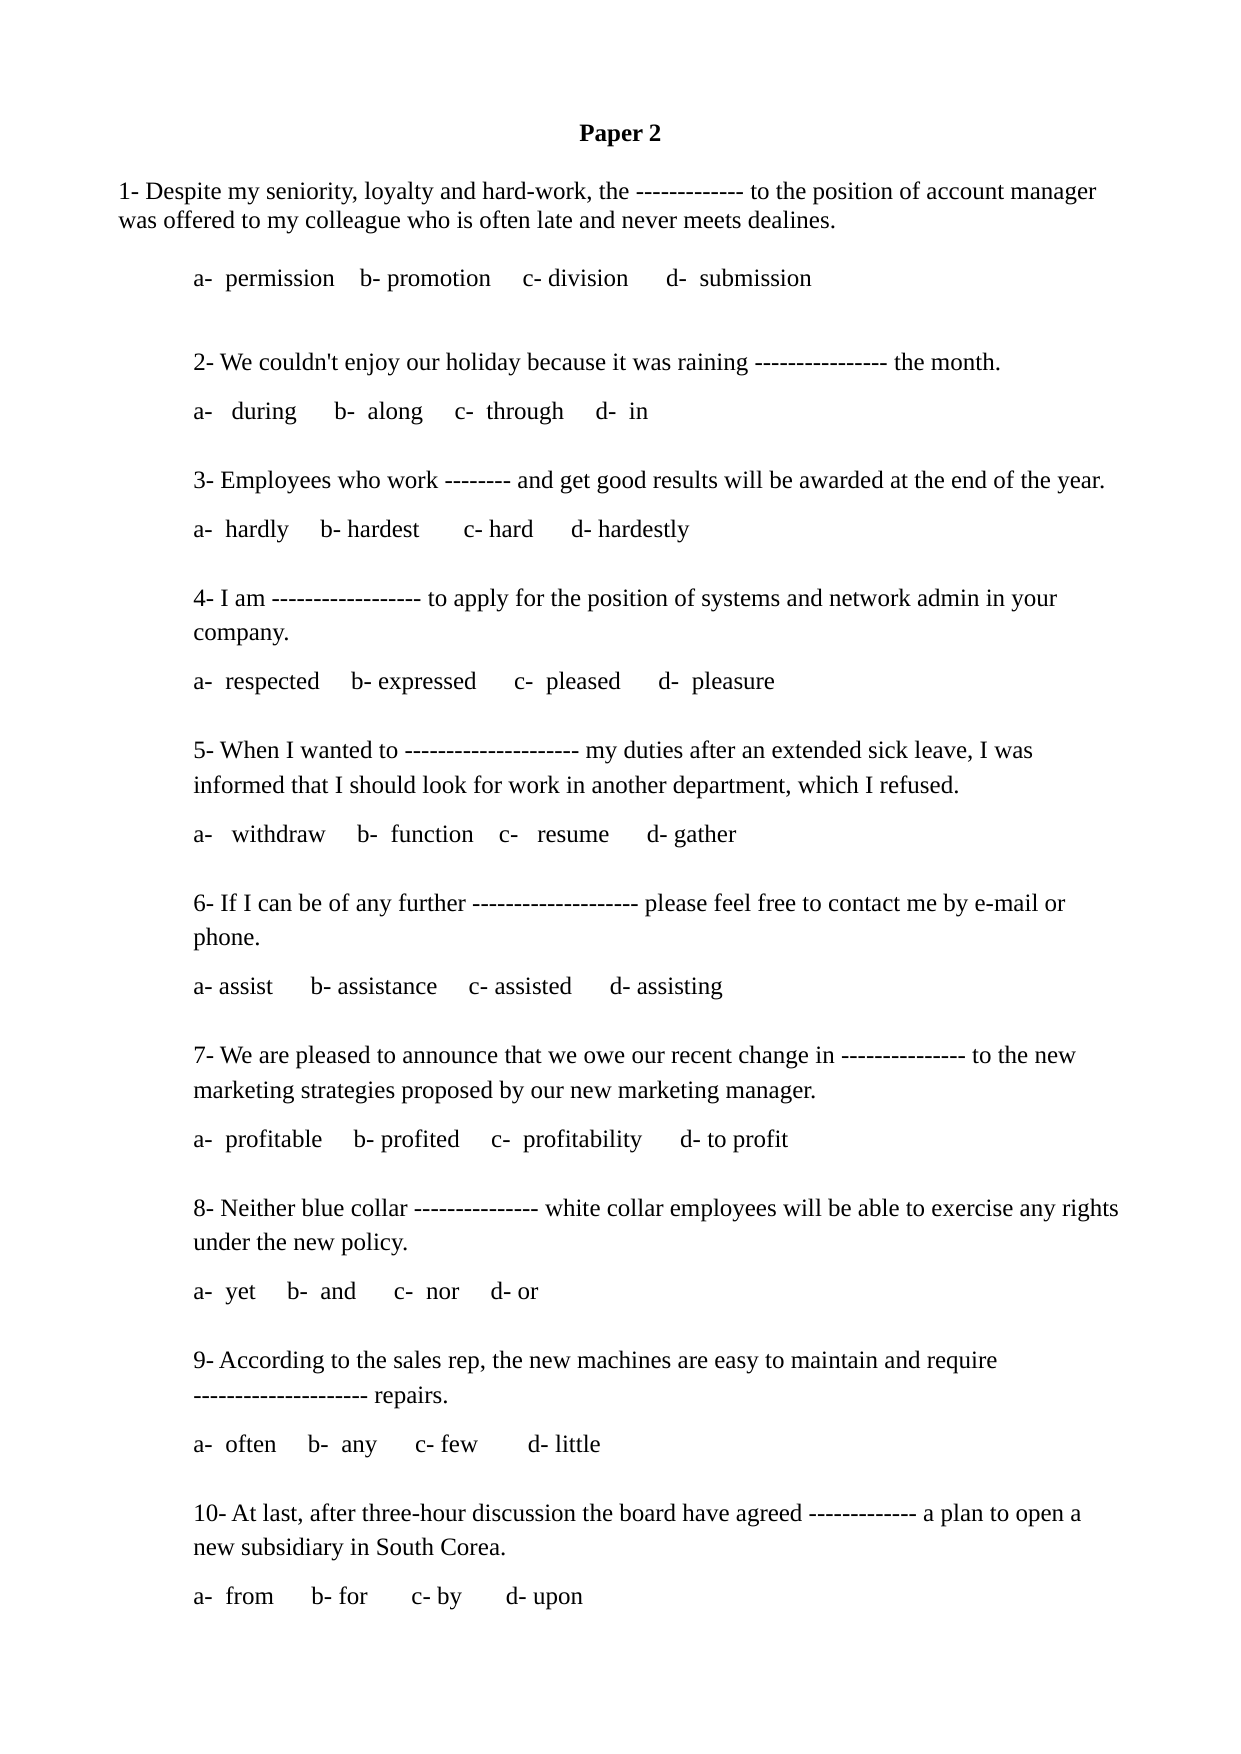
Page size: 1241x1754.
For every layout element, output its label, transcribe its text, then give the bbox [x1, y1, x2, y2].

list a- profitable b- profited c- profitability d- to profit [164, 1124, 1122, 1153]
list 8- Neither blue collar --------------- white collar employees will be able to exercise any rights under the new policy. [164, 1193, 1122, 1256]
text 1- Despite my seniority, loyalty and hard-work, the ------------- to the position of account manager was offered to my colleague who is often late and never meets dealines. [118, 176, 1122, 234]
list 7- We are pleased to announce that we owe our recent change in --------------- to the new marketing strategies proposed by our new marketing manager. [164, 1040, 1122, 1104]
list a- permission b- promotion c- division d- submission [164, 263, 1122, 292]
list 6- If I can be of any further -------------------- please feel free to contact me by e-mail or phone. [164, 888, 1122, 951]
list a- respected b- expressed c- pleased d- pleasure [164, 666, 1122, 695]
list a- withdraw b- function c- resume d- gather [164, 819, 1122, 848]
list a- yet b- and c- nor d- or [164, 1276, 1122, 1305]
list 2- We couldn't enjoy our holiday because it was raining ---------------- the month. [164, 347, 1122, 376]
list 4- I am ------------------ to apply for the position of systems and network admin in your company. [164, 583, 1122, 646]
list a- often b- any c- few d- little [164, 1429, 1122, 1458]
list 5- When I wanted to --------------------- my duties after an extended sick leave, I was informed that I should look for work in another department, which I refused. [164, 735, 1122, 799]
list 3- Employees who work -------- and get good results will be awarded at the end of the year. [164, 465, 1122, 494]
list a- assist b- assistance c- assisted d- assisting [164, 971, 1122, 1000]
list a- hardly b- hardest c- hard d- hardestly [164, 514, 1122, 543]
list 9- According to the sales rep, the new machines are easy to maintain and require --------------------- repairs. [164, 1345, 1122, 1409]
list a- during b- along c- through d- in [164, 396, 1122, 425]
text Paper 2 [118, 118, 1122, 147]
list a- from b- for c- by d- upon [164, 1581, 1122, 1610]
list 10- At last, after three-hour discussion the board have agreed ------------- a plan to open a new subsidiary in South Corea. [164, 1498, 1122, 1561]
